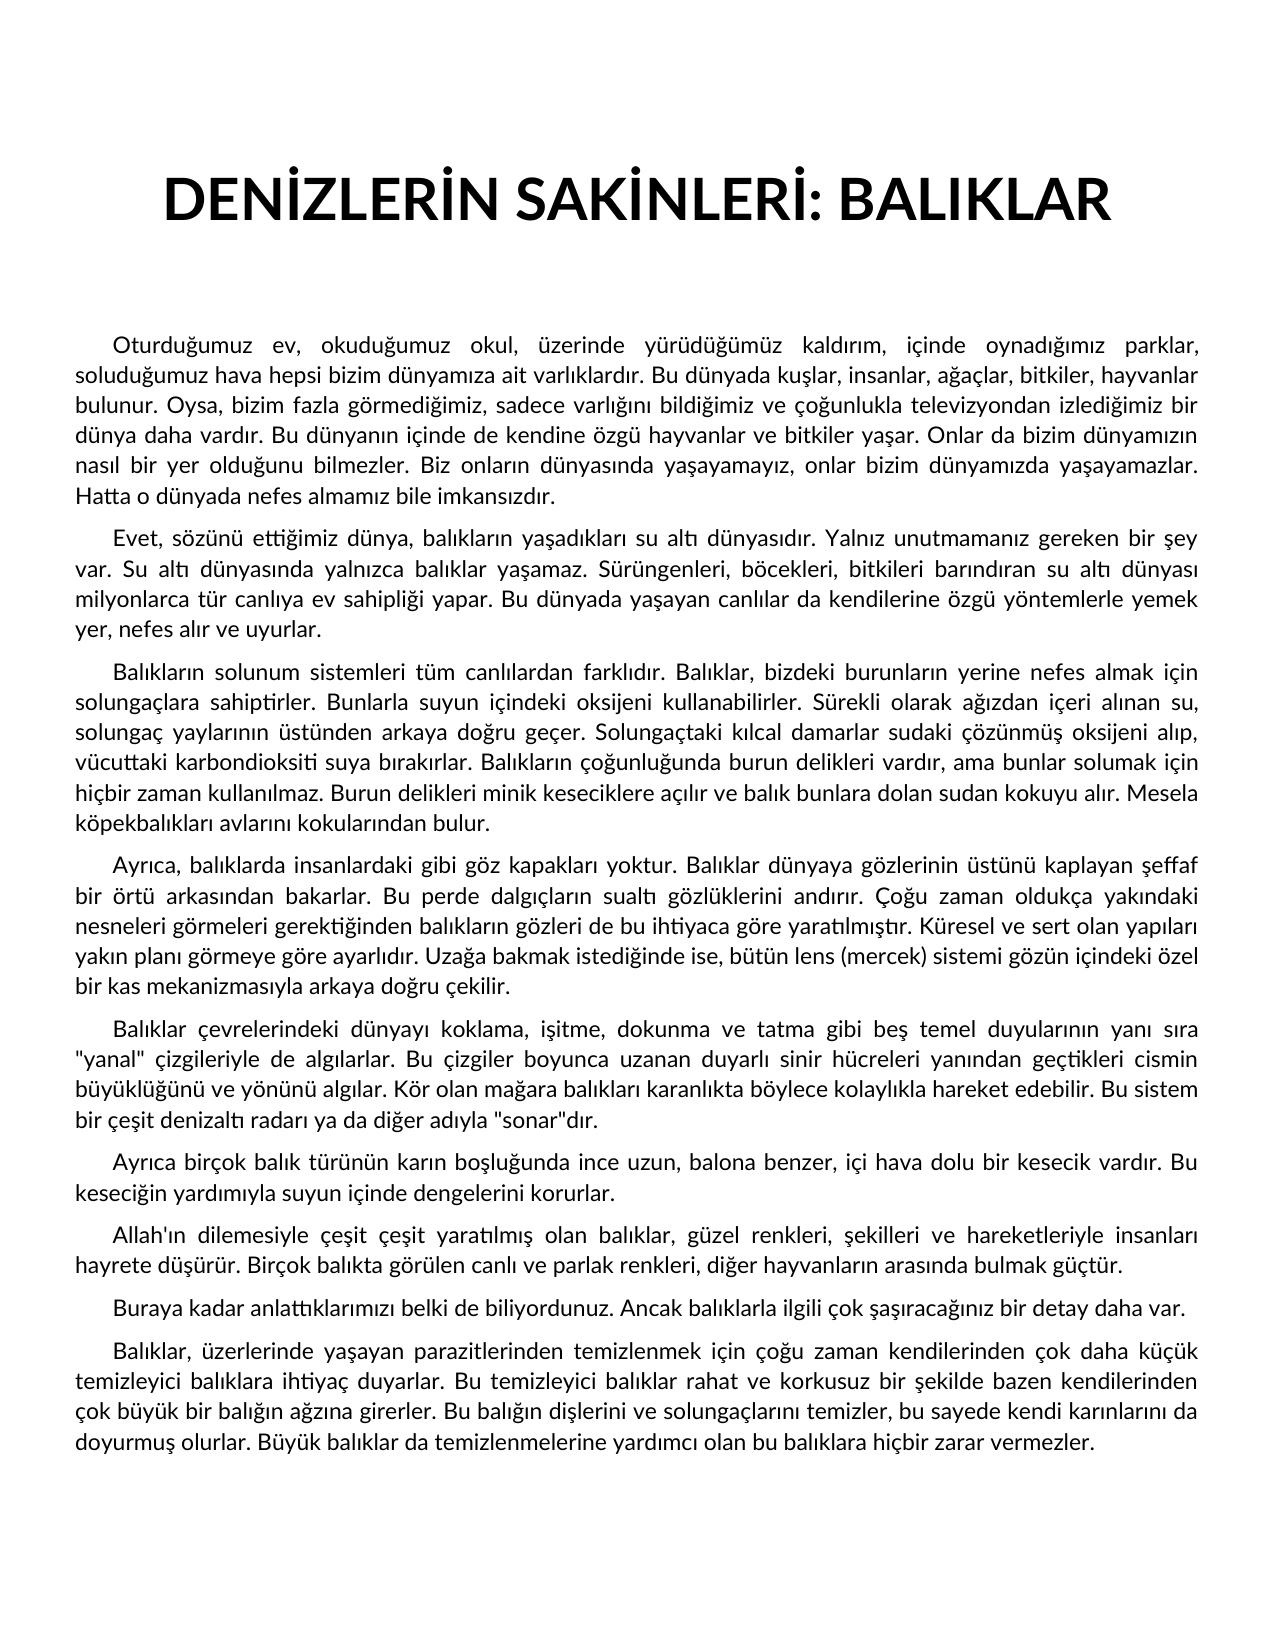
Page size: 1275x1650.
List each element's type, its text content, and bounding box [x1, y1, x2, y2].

text Allah'ın dilemesiyle çeşit çeşit yaratılmış olan balıklar, güzel renkleri, şekilleri ve hareketleriyle insanları hayrete düşürür. Birçok balıkta görülen canlı ve parlak renkleri, diğer hayvanların arasında bulmak güçtür. [75, 1221, 1200, 1279]
text Balıklar, üzerlerinde yaşayan parazitlerinden temizlenmek için çoğu zaman kendilerinden çok daha küçük temizleyici balıklara ihtiyaç duyarlar. Bu temizleyici balıklar rahat ve korkusuz bir şekilde bazen kendilerinden çok büyük bir balığın ağzına girerler. Bu balığın dişlerini ve solungaçlarını temizler, bu sayede kendi karınlarını da doyurmuş olurlar. Büyük balıklar da temizlenmelerine yardımcı olan bu balıklara hiçbir zarar vermezler. [75, 1337, 1200, 1455]
text Oturduğumuz ev, okuduğumuz okul, üzerinde yürüdüğümüz kaldırım, içinde oynadığımız parklar, soluduğumuz hava hepsi bizim dünyamıza ait varlıklardır. Bu dünyada kuşlar, insanlar, ağaçlar, bitkiler, hayvanlar bulunur. Oysa, bizim fazla görmediğimiz, sadece varlığını bildiğimiz ve çoğunlukla televizyondan izlediğimiz bir dünya daha vardır. Bu dünyanın içinde de kendine özgü hayvanlar ve bitkiler yaşar. Onlar da bizim dünyamızın nasıl bir yer olduğunu bilmezler. Biz onların dünyasında yaşayamayız, onlar bizim dünyamızda yaşayamazlar. Hatta o dünyada nefes almamız bile imkansızdır. [75, 330, 1200, 509]
subtitle DENİZLERİN SAKİNLERİ: BALIKLAR [75, 162, 1200, 232]
text Ayrıca, balıklarda insanlardaki gibi göz kapakları yoktur. Balıklar dünyaya gözlerinin üstünü kaplayan şeffaf bir örtü arkasından bakarlar. Bu perde dalgıçların sualtı gözlüklerini andırır. Çoğu zaman oldukça yakındaki nesneleri görmeleri gerektiğinden balıkların gözleri de bu ihtiyaca göre yaratılmıştır. Küresel ve sert olan yapıları yakın planı görmeye göre ayarlıdır. Uzağa bakmak istediğinde ise, bütün lens (mercek) sistemi gözün içindeki özel bir kas mekanizmasıyla arkaya doğru çekilir. [75, 851, 1200, 999]
text Ayrıca birçok balık türünün karın boşluğunda ince uzun, balona benzer, içi hava dolu bir kesecik vardır. Bu keseciğin yardımıyla suyun içinde dengelerini korurlar. [75, 1148, 1200, 1206]
text Evet, sözünü ettiğimiz dünya, balıkların yaşadıkları su altı dünyasıdır. Yalnız unutmamanız gereken bir şey var. Su altı dünyasında yalnızca balıklar yaşamaz. Sürüngenleri, böcekleri, bitkileri barındıran su altı dünyası milyonlarca tür canlıya ev sahipliği yapar. Bu dünyada yaşayan canlılar da kendilerine özgü yöntemlerle yemek yer, nefes alır ve uyurlar. [75, 524, 1200, 642]
text Balıklar çevrelerindeki dünyayı koklama, işitme, dokunma ve tatma gibi beş temel duyularının yanı sıra "yanal" çizgileriyle de algılarlar. Bu çizgiler boyunca uzanan duyarlı sinir hücreleri yanından geçtikleri cismin büyüklüğünü ve yönünü algılar. Kör olan mağara balıkları karanlıkta böylece kolaylıkla hareket edebilir. Bu sistem bir çeşit denizaltı radarı ya da diğer adıyla "sonar"dır. [75, 1015, 1200, 1133]
text Balıkların solunum sistemleri tüm canlılardan farklıdır. Balıklar, bizdeki burunların yerine nefes almak için solungaçlara sahiptirler. Bunlarla suyun içindeki oksijeni kullanabilirler. Sürekli olarak ağızdan içeri alınan su, solungaç yaylarının üstünden arkaya doğru geçer. Solungaçtaki kılcal damarlar sudaki çözünmüş oksijeni alıp, vücuttaki karbondioksiti suya bırakırlar. Balıkların çoğunluğunda burun delikleri vardır, ama bunlar solumak için hiçbir zaman kullanılmaz. Burun delikleri minik keseciklere açılır ve balık bunlara dolan sudan kokuyu alır. Mesela köpekbalıkları avlarını kokularından bulur. [75, 657, 1200, 836]
text Buraya kadar anlattıklarımızı belki de biliyordunuz. Ancak balıklarla ilgili çok şaşıracağınız bir detay daha var. [75, 1294, 1200, 1321]
